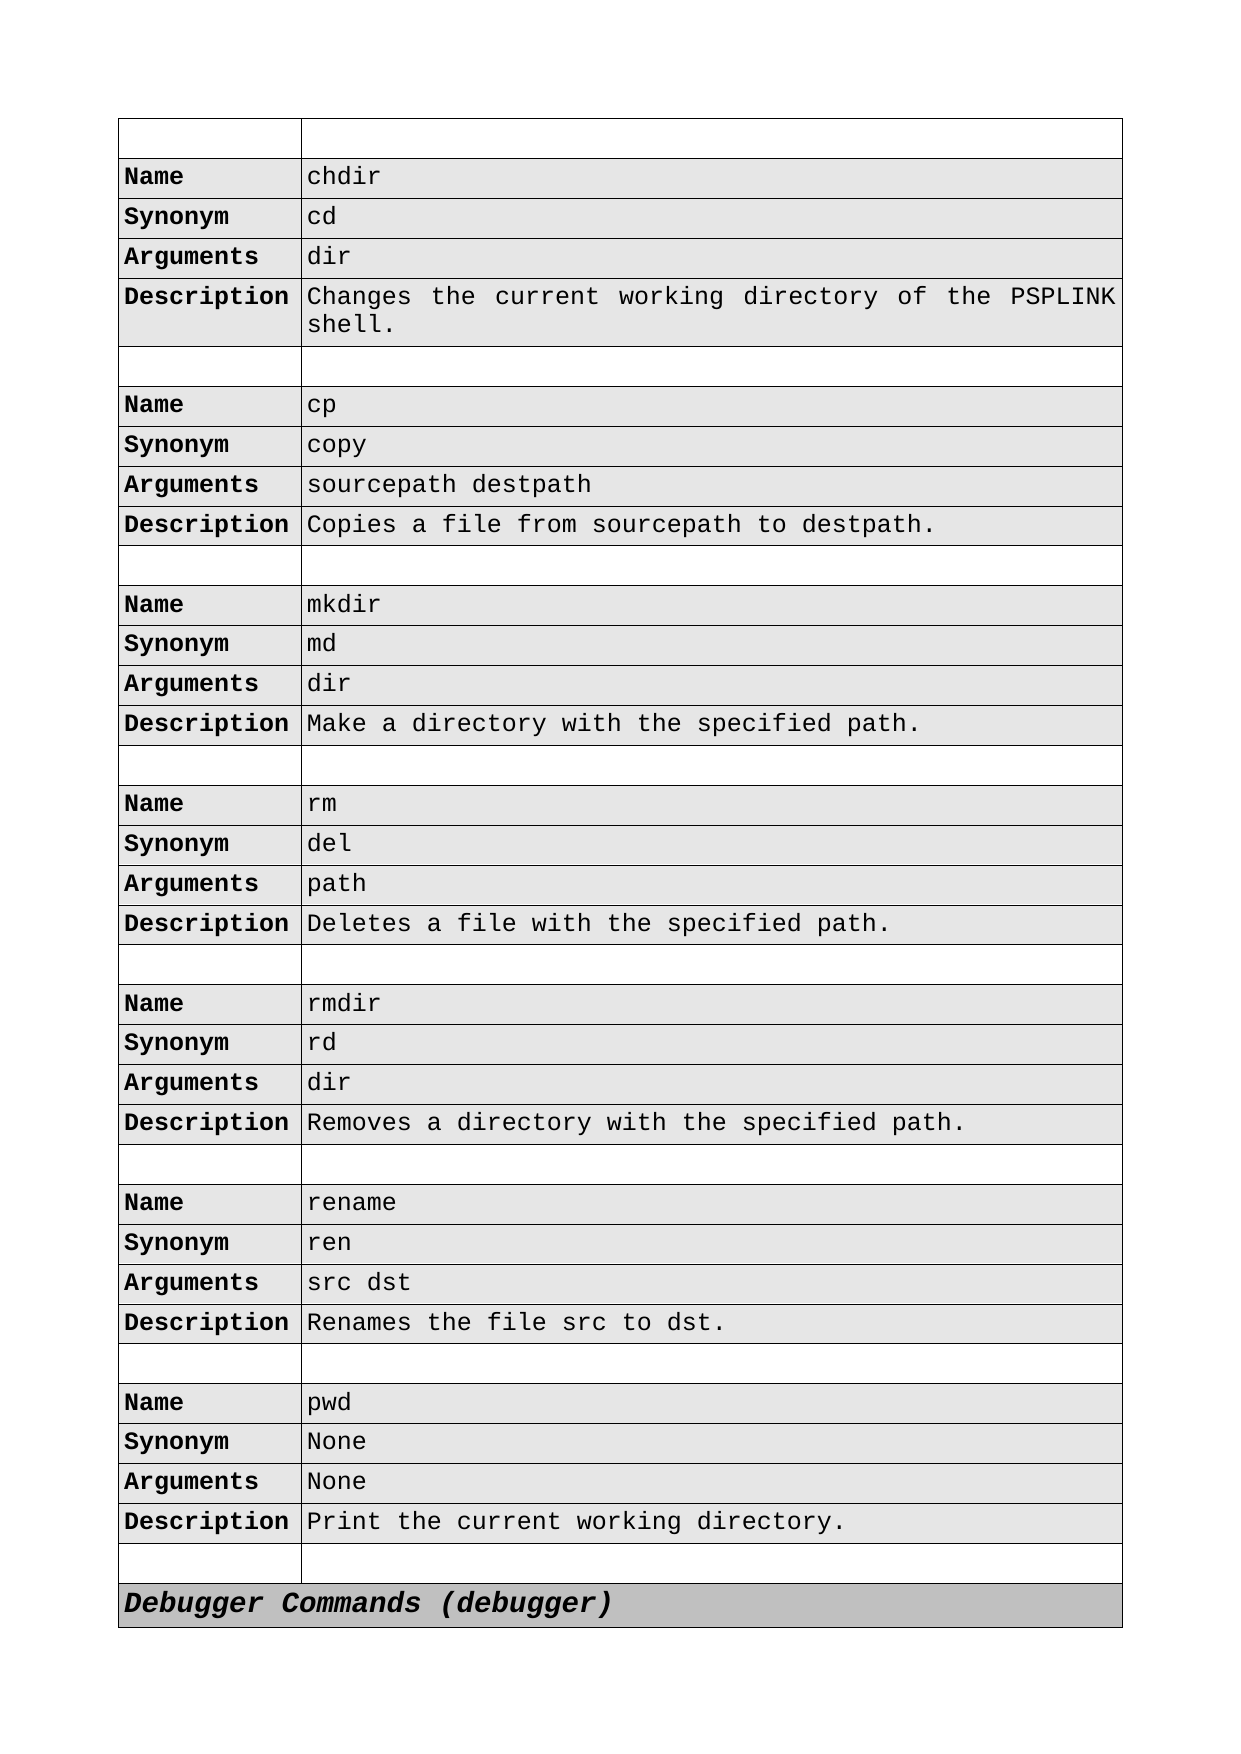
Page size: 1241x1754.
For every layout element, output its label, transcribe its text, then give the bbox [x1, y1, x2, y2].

table_cell Arguments [119, 1065, 301, 1104]
table_cell copy [302, 427, 1122, 466]
table_cell [119, 945, 301, 984]
table_cell pwd [302, 1384, 1122, 1423]
table_cell Arguments [119, 467, 301, 506]
table_cell Arguments [119, 1464, 301, 1503]
table_cell rd [302, 1025, 1122, 1064]
table_cell md [302, 626, 1122, 665]
table_cell Description [119, 906, 301, 944]
table_cell Description [119, 507, 301, 545]
table_cell [119, 1145, 301, 1184]
table_cell [119, 746, 301, 785]
table_cell [302, 945, 1122, 984]
table_cell mkdir [302, 586, 1122, 625]
table_cell [302, 1344, 1122, 1383]
table_cell rename [302, 1185, 1122, 1224]
table_cell dir [302, 239, 1122, 278]
table_cell Description [119, 706, 301, 745]
table_cell Copies a file from sourcepath to destpath. [302, 507, 1122, 545]
table_cell Synonym [119, 1225, 301, 1263]
table_cell chdir [302, 159, 1122, 198]
table_cell Print the current working directory. [302, 1504, 1122, 1543]
table_cell Name [119, 786, 301, 825]
table_cell Arguments [119, 866, 301, 904]
table_cell [119, 1544, 301, 1583]
table_cell Description [119, 1105, 301, 1144]
table_cell Synonym [119, 826, 301, 864]
table_cell rmdir [302, 985, 1122, 1024]
table_cell [302, 1544, 1122, 1583]
table_cell Debugger Commands (debugger) [119, 1584, 1122, 1627]
table_cell Renames the file src to dst. [302, 1305, 1122, 1343]
table_cell None [302, 1424, 1122, 1463]
table_cell Arguments [119, 1265, 301, 1303]
table_cell cp [302, 387, 1122, 426]
table_cell Synonym [119, 1424, 301, 1463]
table_cell Name [119, 586, 301, 625]
table_cell Description [119, 279, 301, 346]
table_cell [119, 119, 301, 158]
table_cell [302, 1145, 1122, 1184]
table_cell cd [302, 199, 1122, 238]
table_cell [302, 119, 1122, 158]
table_cell Changes the current working directory of the PSPLINK shell. [302, 279, 1122, 346]
table_cell [119, 347, 301, 386]
table_cell [302, 347, 1122, 386]
table_cell Name [119, 387, 301, 426]
table_cell [302, 546, 1122, 585]
table_cell Arguments [119, 666, 301, 705]
table_cell [119, 1344, 301, 1383]
table_cell Synonym [119, 427, 301, 466]
table_cell ren [302, 1225, 1122, 1263]
table_cell Arguments [119, 239, 301, 278]
table_cell del [302, 826, 1122, 864]
table_cell Deletes a file with the specified path. [302, 906, 1122, 944]
table_cell [302, 746, 1122, 785]
table_cell dir [302, 666, 1122, 705]
table_cell path [302, 866, 1122, 904]
table_cell src dst [302, 1265, 1122, 1303]
table_cell Synonym [119, 199, 301, 238]
table_cell None [302, 1464, 1122, 1503]
table_cell sourcepath destpath [302, 467, 1122, 506]
table_cell Name [119, 985, 301, 1024]
table_cell dir [302, 1065, 1122, 1104]
table_cell rm [302, 786, 1122, 825]
table_cell Synonym [119, 1025, 301, 1064]
table_cell Make a directory with the specified path. [302, 706, 1122, 745]
table_cell [119, 546, 301, 585]
table_cell Name [119, 1185, 301, 1224]
table_cell Name [119, 159, 301, 198]
table_cell Removes a directory with the specified path. [302, 1105, 1122, 1144]
table_cell Synonym [119, 626, 301, 665]
table_cell Name [119, 1384, 301, 1423]
table_cell Description [119, 1504, 301, 1543]
table_cell Description [119, 1305, 301, 1343]
